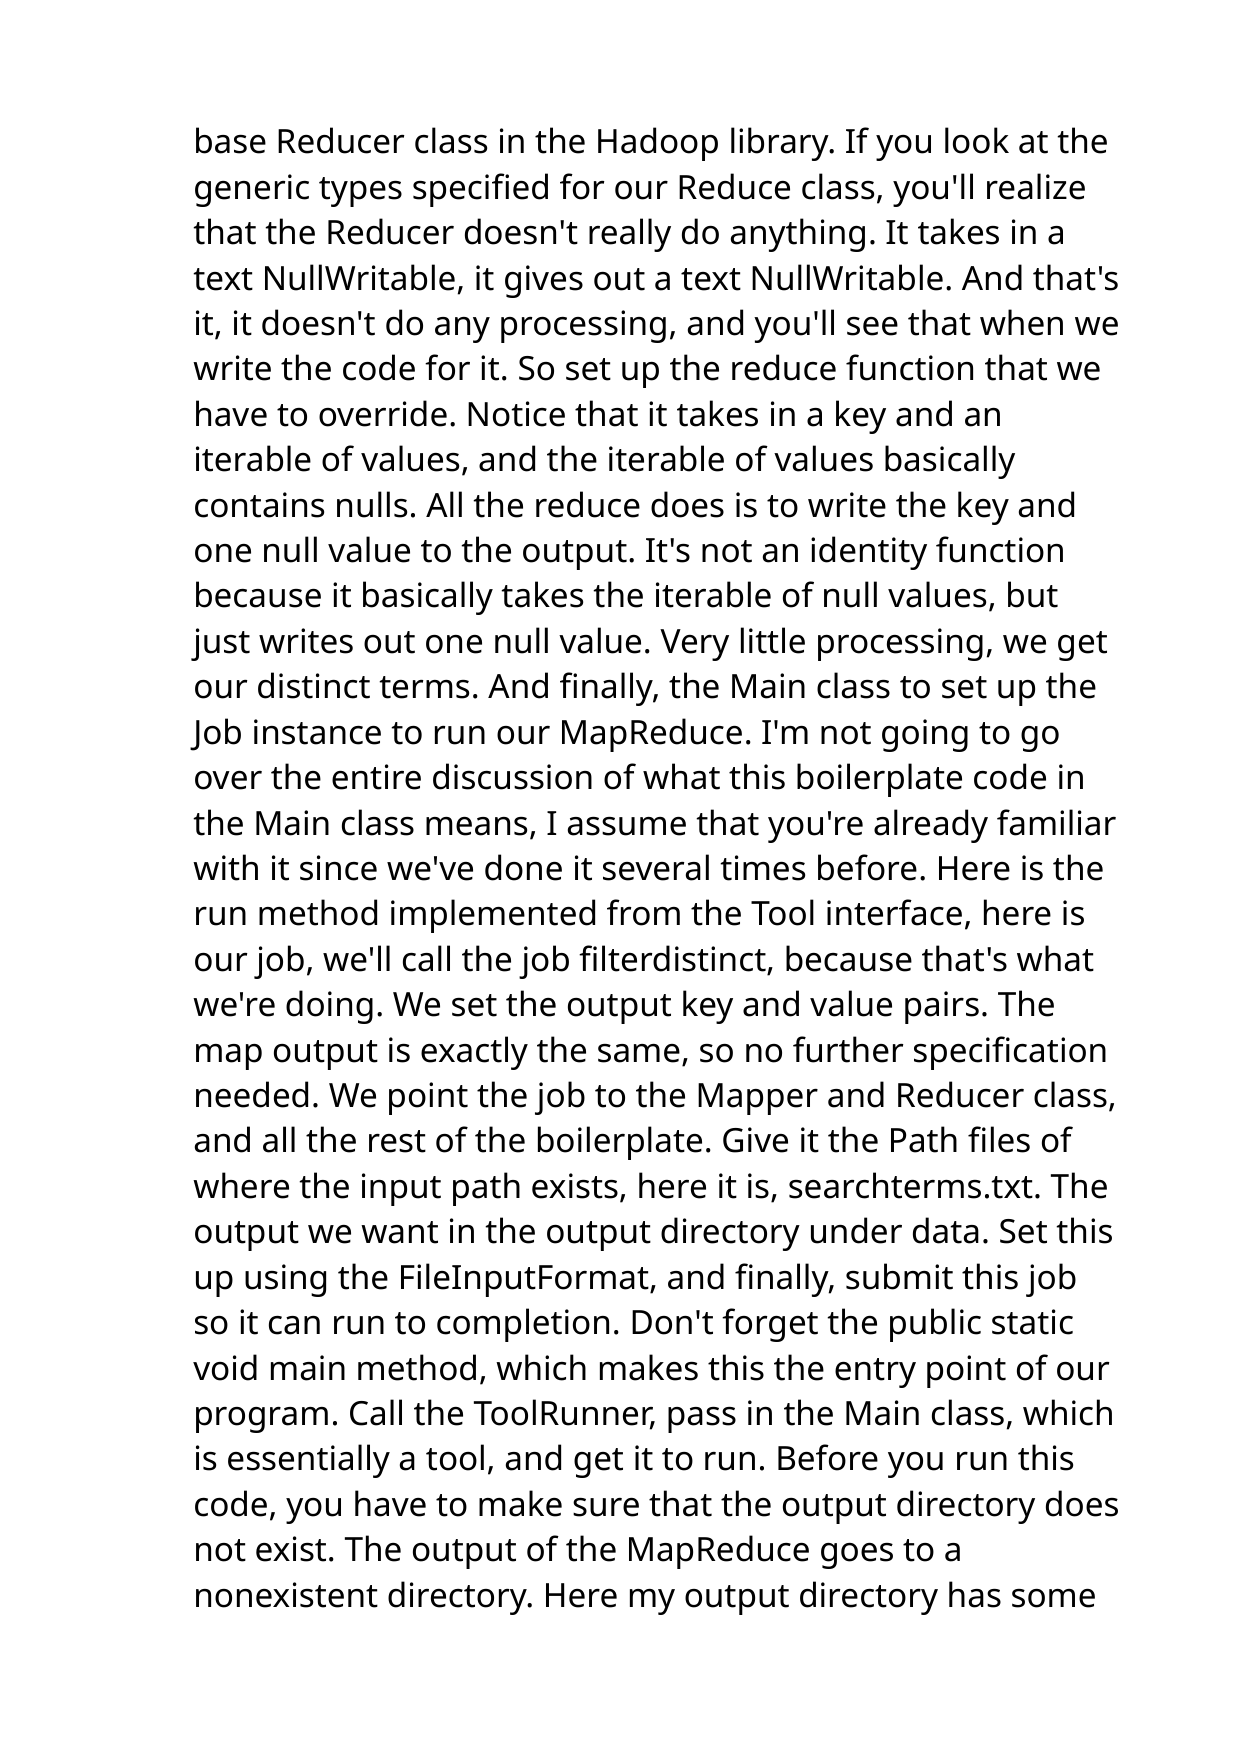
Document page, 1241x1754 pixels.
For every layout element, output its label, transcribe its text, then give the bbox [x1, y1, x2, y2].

list base Reducer class in the Hadoop library. If you look at the generic types specified for our Reduce class, you'll realize that the Reducer doesn't really do anything. It takes in a text NullWritable, it gives out a text NullWritable. And that's it, it doesn't do any processing, and you'll see that when we write the code for it. So set up the reduce function that we have to override. Notice that it takes in a key and an iterable of values, and the iterable of values basically contains nulls. All the reduce does is to write the key and one null value to the output. It's not an identity function because it basically takes the iterable of null values, but just writes out one null value. Very little processing, we get our distinct terms. And finally, the Main class to set up the Job instance to run our MapReduce. I'm not going to go over the entire discussion of what this boilerplate code in the Main class means, I assume that you're already familiar with it since we've done it several times before. Here is the run method implemented from the Tool interface, here is our job, we'll call the job filterdistinct, because that's what we're doing. We set the output key and value pairs. The map output is exactly the same, so no further specification needed. We point the job to the Mapper and Reducer class, and all the rest of the boilerplate. Give it the Path files of where the input path exists, here it is, searchterms.txt. The output we want in the output directory under data. Set this up using the FileInputFormat, and finally, submit this job so it can run to completion. Don't forget the public static void main method, which makes this the entry point of our program. Call the ToolRunner, pass in the Main class, which is essentially a tool, and get it to run. Before you run this code, you have to make sure that the output directory does not exist. The output of the MapReduce goes to a nonexistent directory. Here my output directory has some [156, 118, 1122, 1617]
